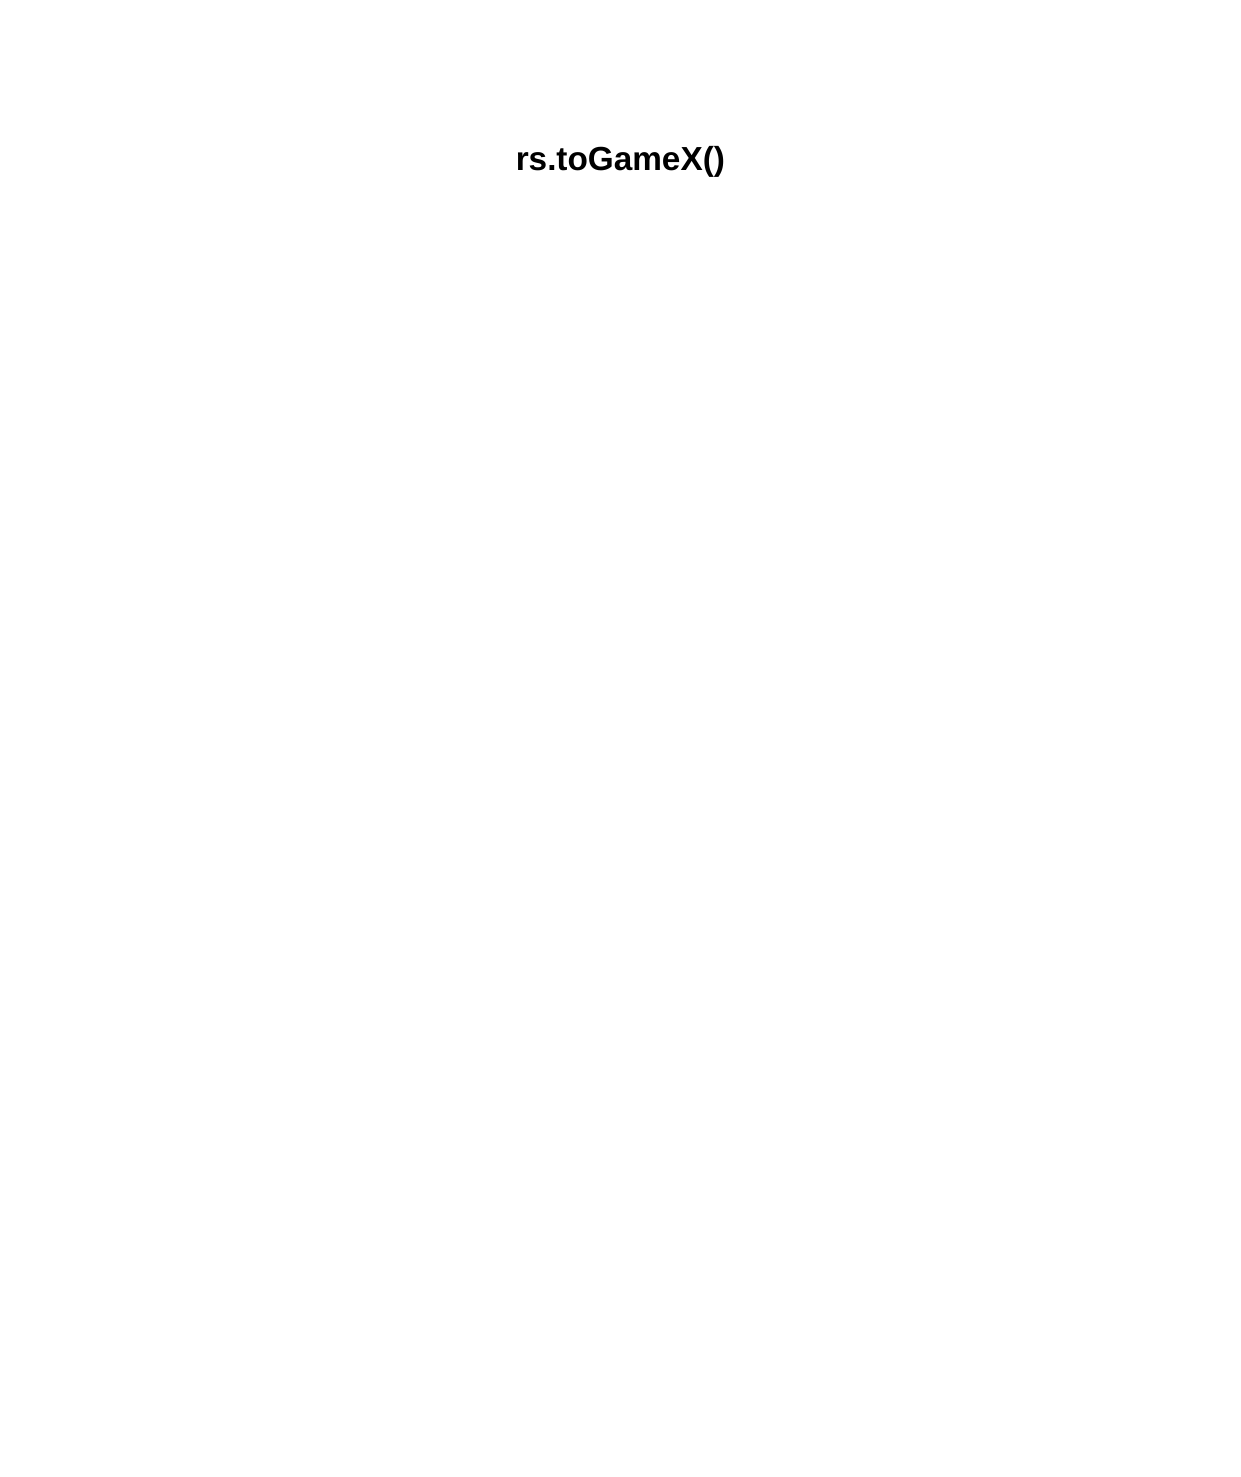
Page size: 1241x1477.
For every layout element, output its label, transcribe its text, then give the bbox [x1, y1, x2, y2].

subtitle rs.toGameX() [118, 139, 1122, 177]
